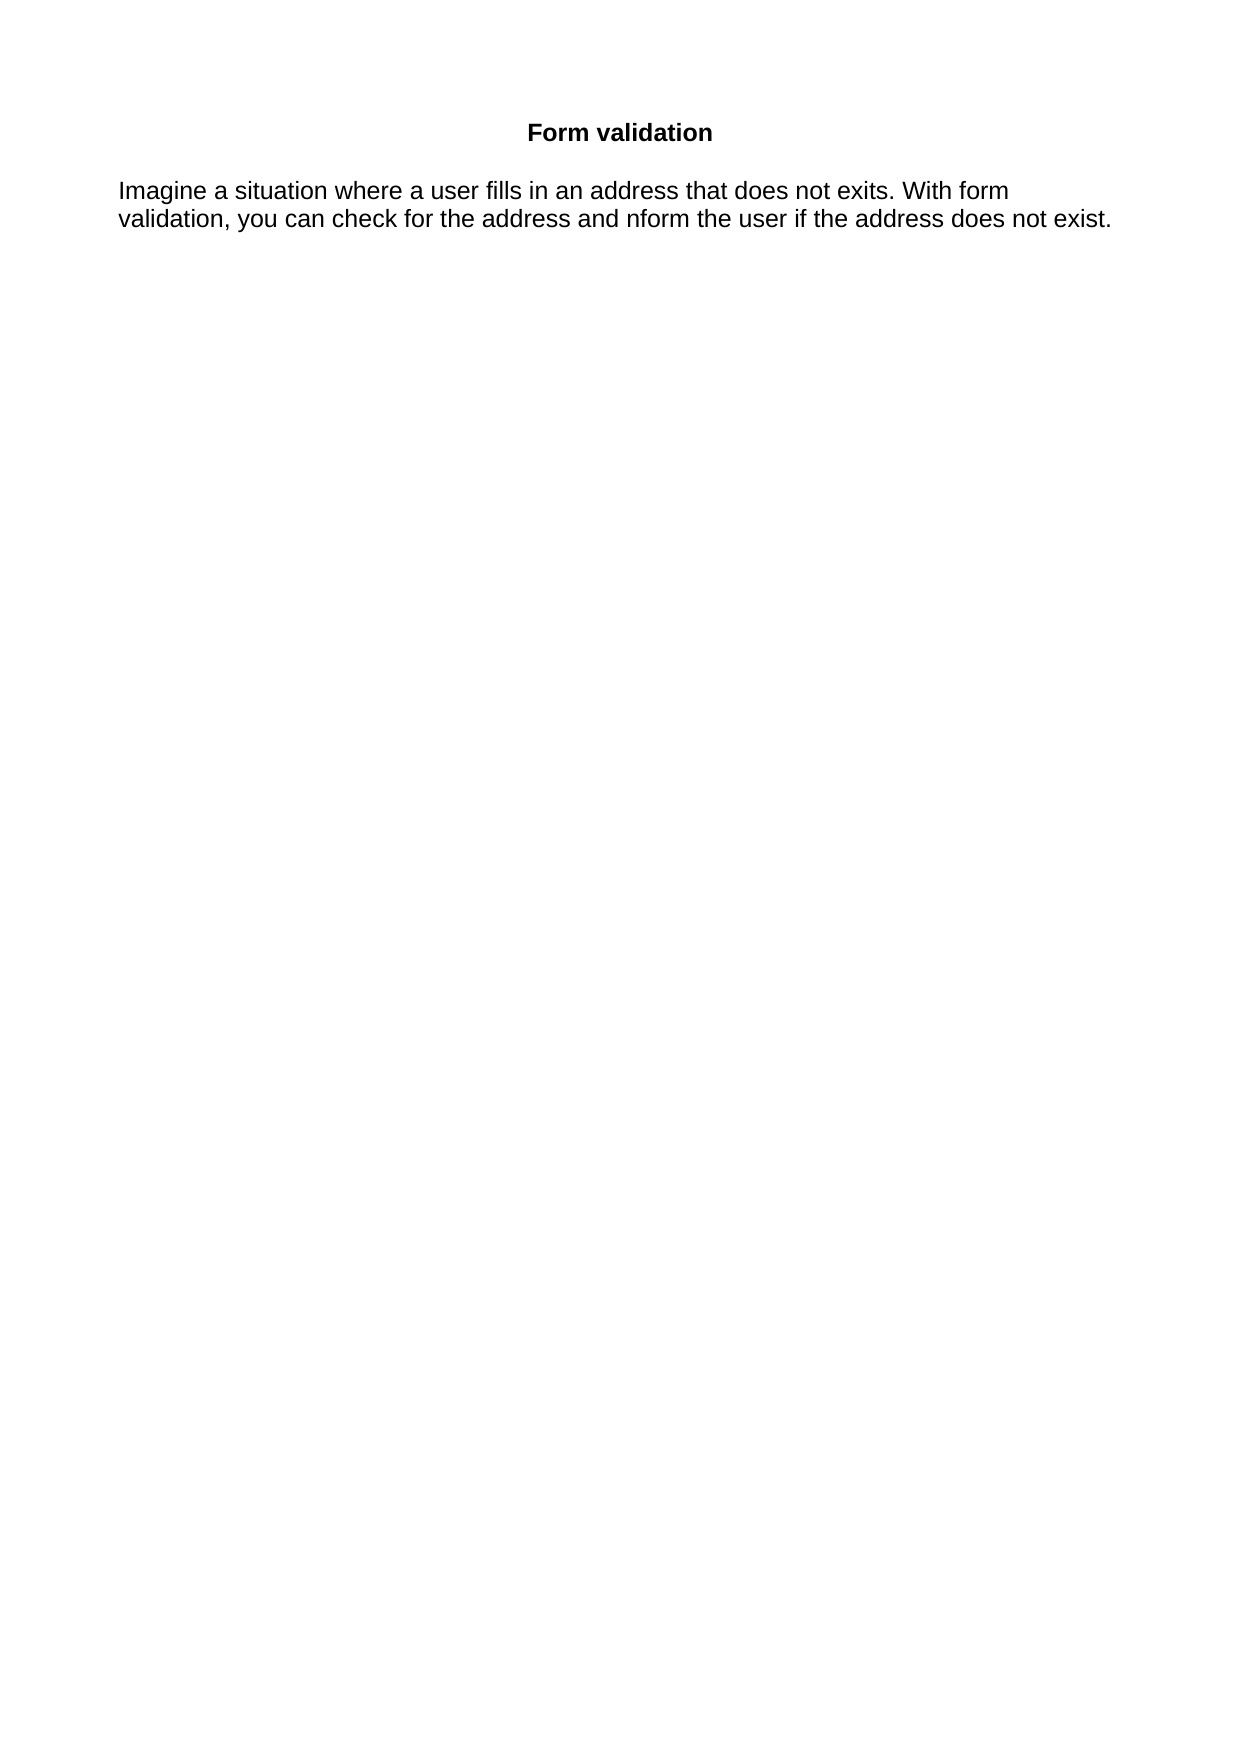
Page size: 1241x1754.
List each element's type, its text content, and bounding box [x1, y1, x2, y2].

text Form validation [118, 118, 1122, 147]
text Imagine a situation where a user fills in an address that does not exits. With form validation, you can check for the address and nform the user if the address does not exist. [118, 176, 1122, 233]
